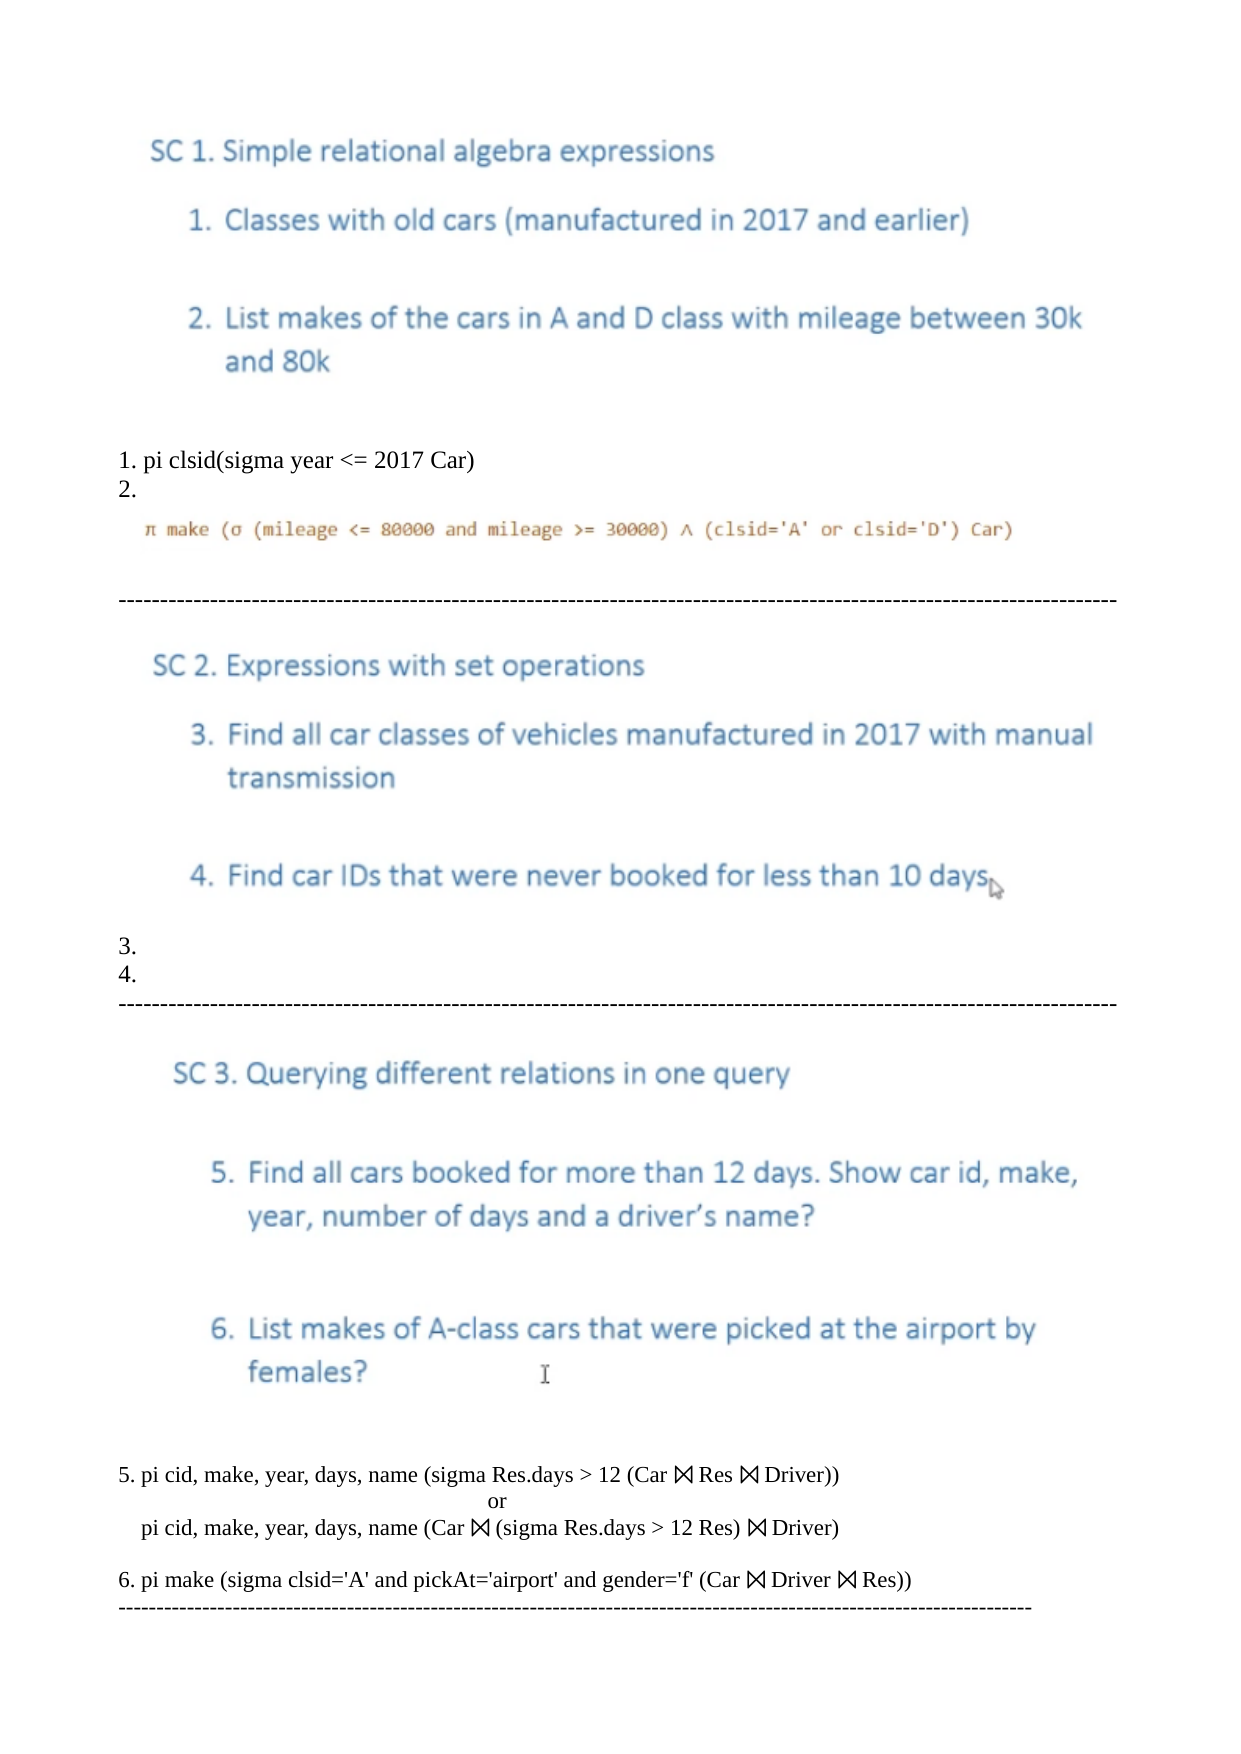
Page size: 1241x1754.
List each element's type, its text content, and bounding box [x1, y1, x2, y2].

text 4. [118, 959, 1122, 988]
text 6. pi make (sigma clsid='A' and pickAt='airport' and gender='f' (Car ⨝ Driver ⨝ Res)) [118, 1567, 1122, 1593]
text or [118, 1487, 1122, 1514]
text 3. [118, 931, 1122, 959]
text 2. [118, 474, 1122, 503]
picture [126, 118, 1114, 417]
picture [152, 1045, 1088, 1404]
text 1. pi clsid(sigma year <= 2017 Car) [118, 445, 1122, 474]
text ------------------------------------------------------------------------------------------------------------------------ [118, 988, 1122, 1017]
text ------------------------------------------------------------------------------------------------------------------------ [118, 584, 1122, 612]
text 5. pi cid, make, year, days, name (sigma Res.days > 12 (Car ⨝ Res ⨝ Driver)) [118, 1461, 1122, 1487]
picture [141, 641, 1099, 902]
picture [140, 512, 1020, 555]
text ------------------------------------------------------------------------------------------------------------------------ [118, 1593, 1122, 1619]
text pi cid, make, year, days, name (Car ⨝ (sigma Res.days > 12 Res) ⨝ Driver) [118, 1514, 1122, 1540]
